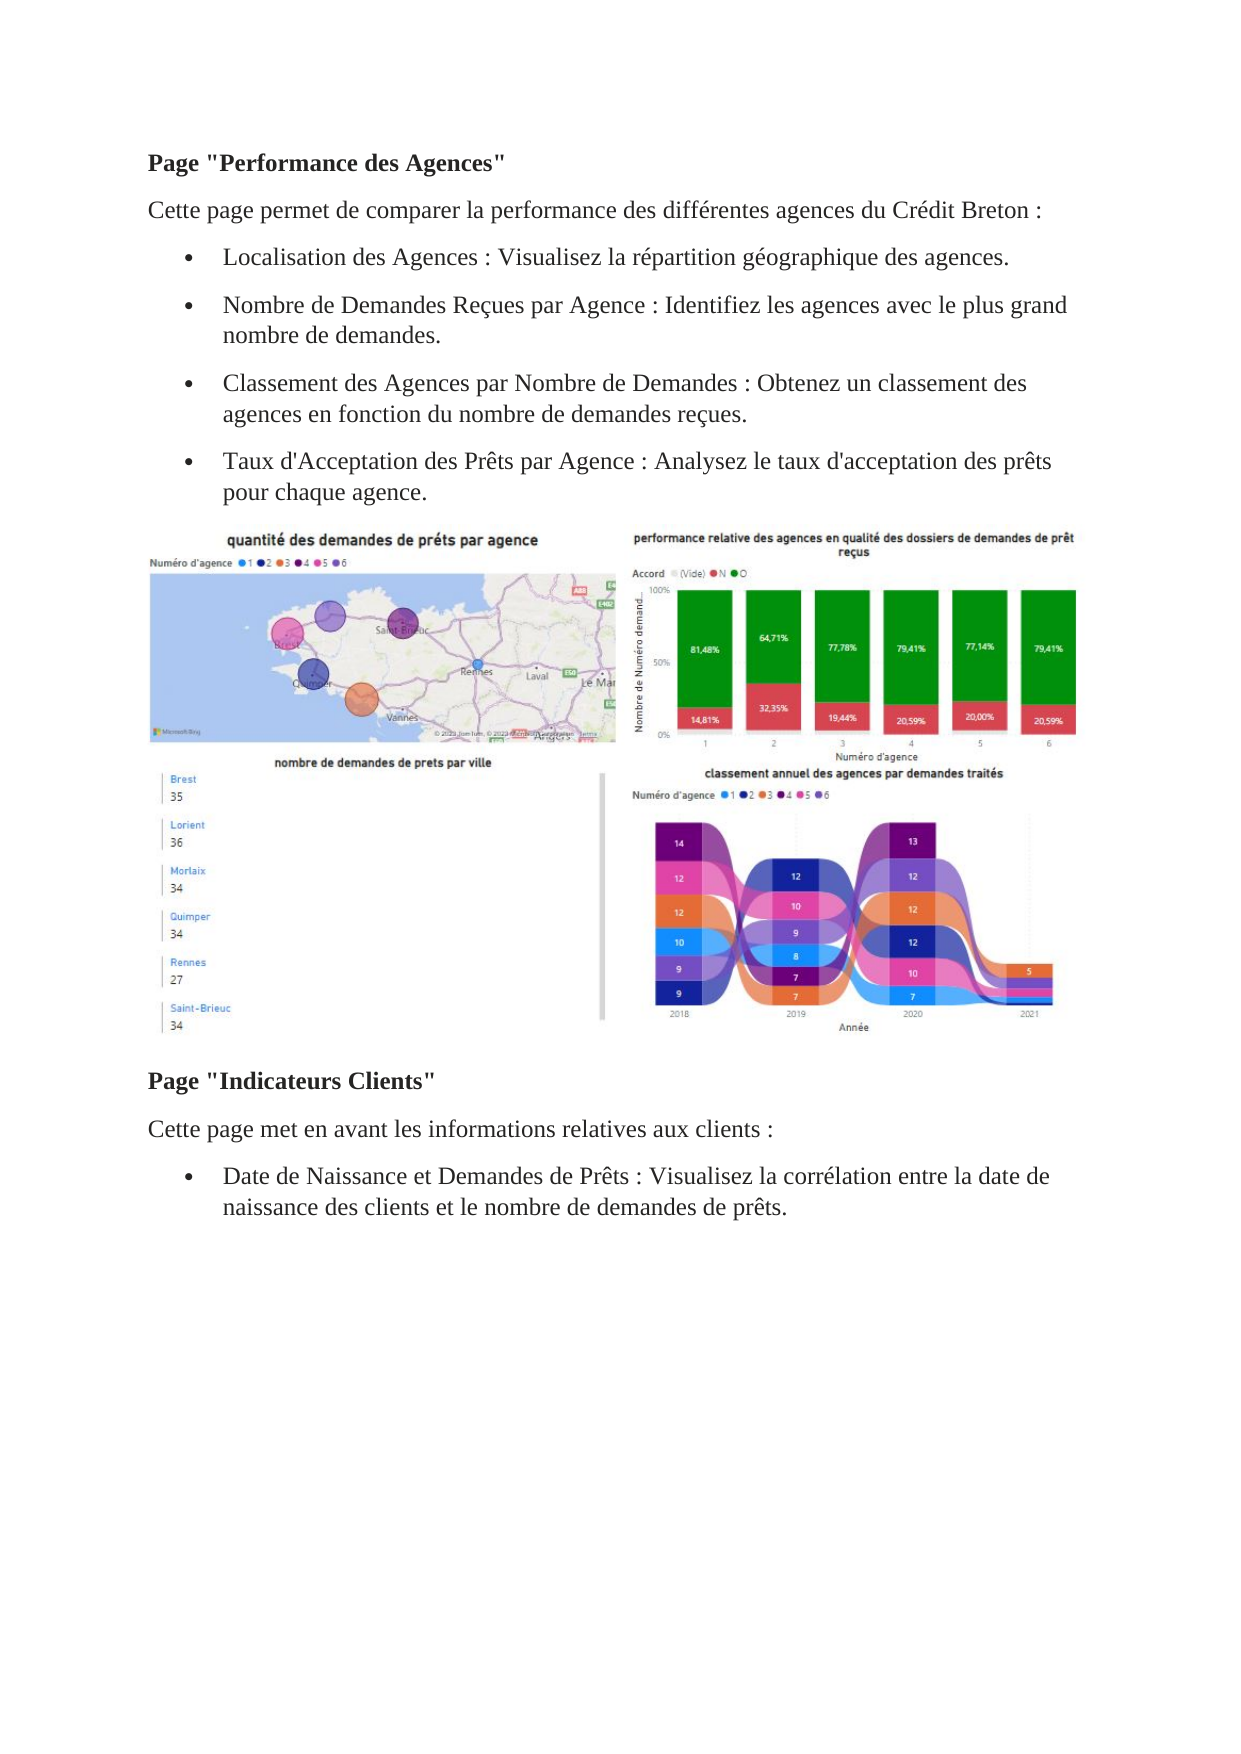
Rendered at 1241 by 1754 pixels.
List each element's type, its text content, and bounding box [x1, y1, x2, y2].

list Nombre de Demandes Reçues par Agence : Identifiez les agences avec le plus grand nombre de demandes. [185, 290, 1093, 349]
text Cette page permet de comparer la performance des différentes agences du Crédit Breton : [148, 195, 1093, 224]
list Date de Naissance et Demandes de Prêts : Visualisez la corrélation entre la date de naissance des clients et le nombre de demandes de prêts. [185, 1161, 1093, 1221]
list Localisation des Agences : Visualisez la répartition géographique des agences. [185, 242, 1093, 271]
text Cette page met en avant les informations relatives aux clients : [148, 1114, 1093, 1142]
text Page "Indicateurs Clients" [148, 1066, 1093, 1095]
list Taux d'Acceptation des Prêts par Agence : Analysez le taux d'acceptation des prêts pour chaque agence. [185, 446, 1093, 506]
list Classement des Agences par Nombre de Demandes : Obtenez un classement des agences en fonction du nombre de demandes reçues. [185, 368, 1093, 427]
text Page "Performance des Agences" [148, 148, 1093, 176]
